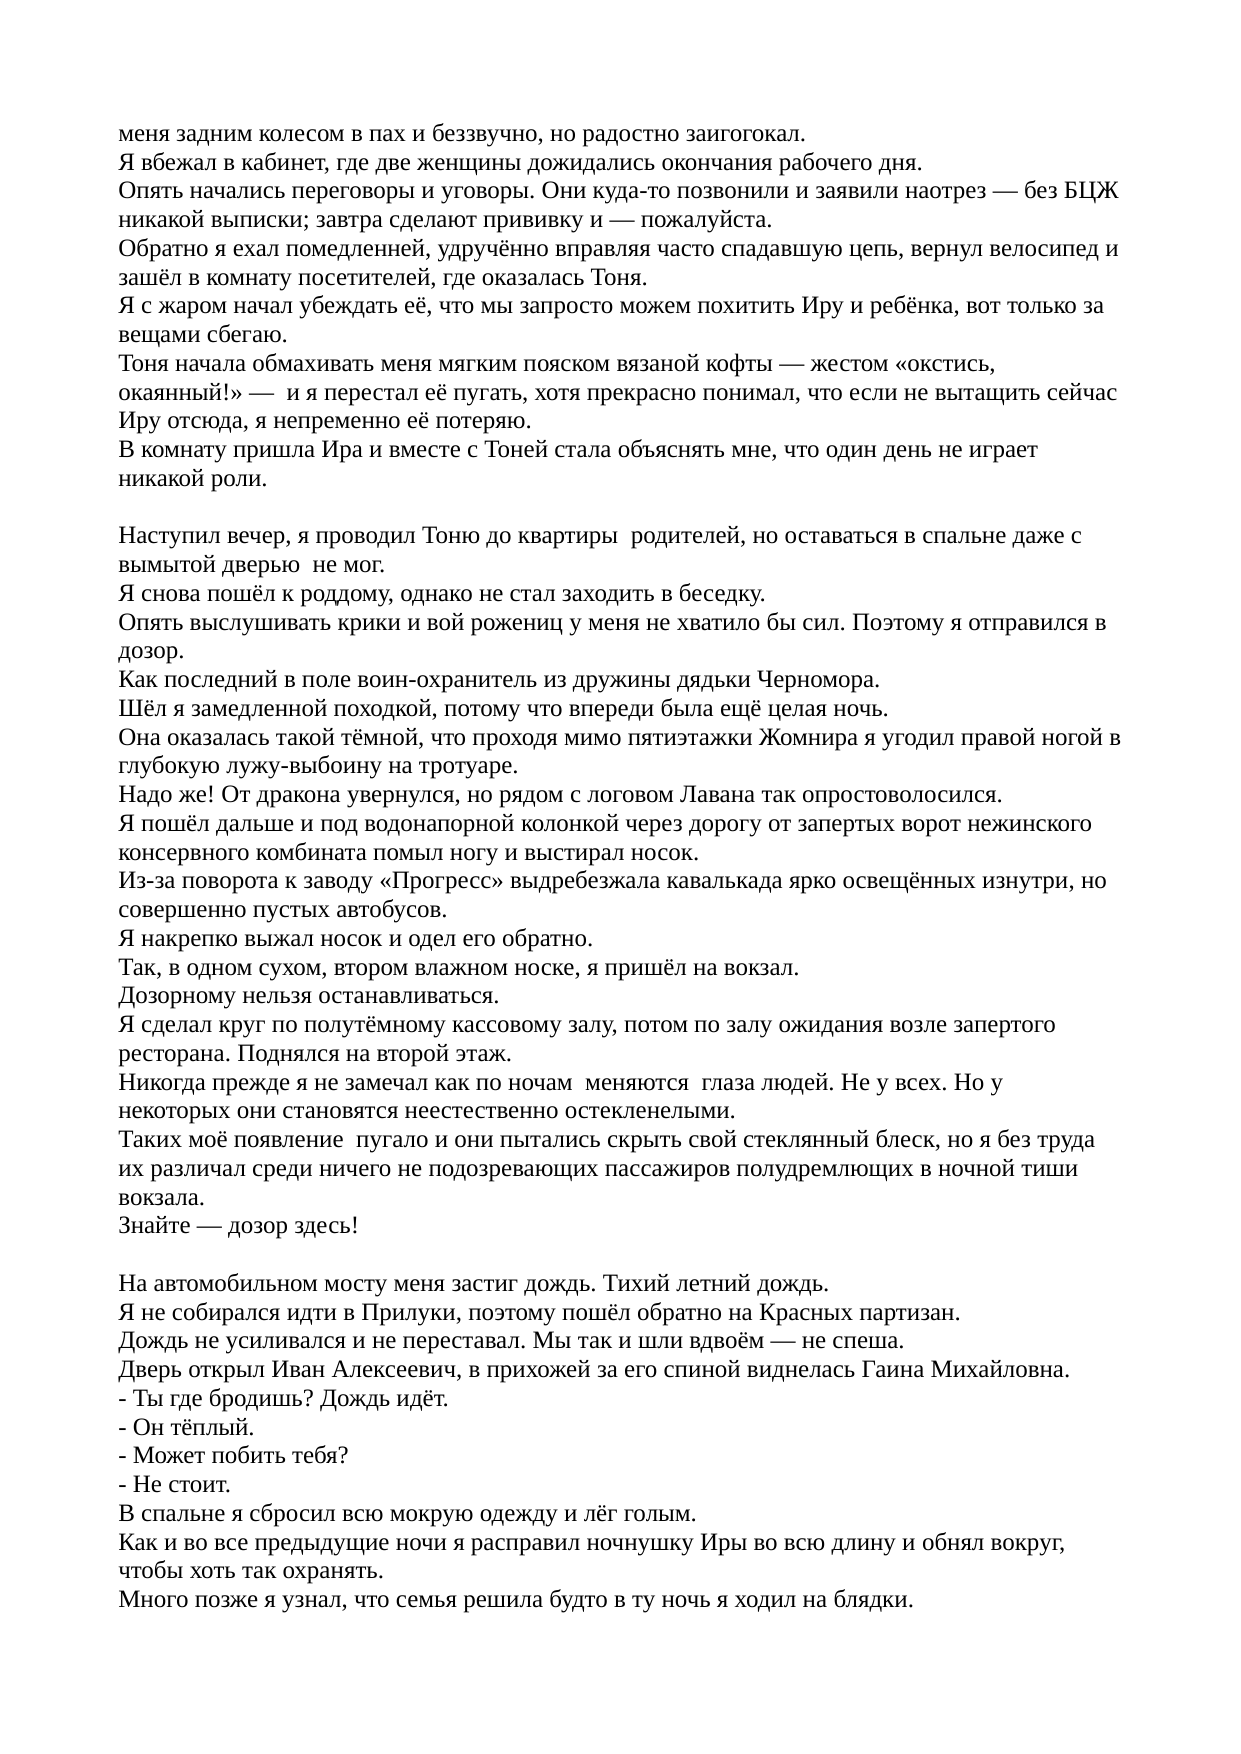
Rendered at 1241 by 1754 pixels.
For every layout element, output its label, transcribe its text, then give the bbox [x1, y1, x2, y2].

text Знайте — дозор здесь! [118, 1211, 1122, 1239]
text Я не собирался идти в Прилуки, поэтому пошёл обратно на Красных партизан. [118, 1297, 1122, 1326]
text Дождь не усиливался и не переставал. Мы так и шли вдвоём — не спеша. [118, 1326, 1122, 1354]
text Никогда прежде я не замечал как по ночам меняются глаза людей. Не у всех. Но у некоторых они становятся неестественно остекленелыми. [118, 1067, 1122, 1124]
text Много позже я узнал, что семья решила будто в ту ночь я ходил на блядки. [118, 1584, 1122, 1613]
text Как последний в поле воин-охранитель из дружины дядьки Черномора. [118, 664, 1122, 693]
text - Он тёплый. [118, 1412, 1122, 1441]
text Так, в одном сухом, втором влажном носке, я пришёл на вокзал. [118, 952, 1122, 981]
text Надо же! От дракона увернулся, но рядом с логовом Лавана так опростоволосился. [118, 779, 1122, 808]
text Опять выслушивать крики и вой рожениц у меня не хватило бы сил. Поэтому я отправился в дозор. [118, 607, 1122, 664]
text Дозорному нельзя останавливаться. [118, 981, 1122, 1009]
text Я вбежал в кабинет, где две женщины дожидались окончания рабочего дня. [118, 147, 1122, 176]
text Как и во все предыдущие ночи я расправил ночнушку Иры во всю длину и обнял вокруг, чтобы хоть так охранять. [118, 1527, 1122, 1584]
text Я пошёл дальше и под водонапорной колонкой через дорогу от запертых ворот нежинского консервного комбината помыл ногу и выстирал носок. [118, 808, 1122, 866]
text В спальне я сбросил всю мокрую одежду и лёг голым. [118, 1498, 1122, 1527]
text На автомобильном мосту меня застиг дождь. Тихий летний дождь. [118, 1268, 1122, 1297]
text Дверь открыл Иван Алексеевич, в прихожей за его спиной виднелась Гаина Михайловна. [118, 1354, 1122, 1383]
text В комнату пришла Ира и вместе с Тоней стала объяснять мне, что один день не играет никакой роли. [118, 434, 1122, 492]
text меня задним колесом в пах и беззвучно, но радостно заигогокал. [118, 118, 1122, 147]
text Я с жаром начал убеждать её, что мы запросто можем похитить Иру и ребёнка, вот только за вещами сбегаю. [118, 291, 1122, 348]
text - Может побить тебя? [118, 1441, 1122, 1469]
text Шёл я замедленной походкой, потому что впереди была ещё целая ночь. [118, 693, 1122, 722]
text Я снова пошёл к роддому, однако не стал заходить в беседку. [118, 578, 1122, 607]
text Я накрепко выжал носок и одел его обратно. [118, 923, 1122, 952]
text Опять начались переговоры и уговоры. Они куда-то позвонили и заявили наотрез — без БЦЖ никакой выписки; завтра сделают прививку и — пожалуйста. [118, 176, 1122, 233]
text Я сделал круг по полутёмному кассовому залу, потом по залу ожидания возле запертого ресторана. Поднялся на второй этаж. [118, 1009, 1122, 1067]
text Из-за поворота к заводу «Прогресс» выдребезжала кавалькада ярко освещённых изнутри, но совершенно пустых автобусов. [118, 866, 1122, 923]
text Наступил вечер, я проводил Тоню до квартиры родителей, но оставаться в спальне даже с вымытой дверью не мог. [118, 521, 1122, 578]
text - Не стоит. [118, 1469, 1122, 1498]
text Обратно я ехал помедленней, удручённо вправляя часто спадавшую цепь, вернул велосипед и зашёл в комнату посетителей, где оказалась Тоня. [118, 233, 1122, 291]
text Тоня начала обмахивать меня мягким пояском вязаной кофты — жестом «окстись, окаянный!» — и я перестал её пугать, хотя прекрасно понимал, что если не вытащить сейчас Иру отсюда, я непременно её потеряю. [118, 348, 1122, 434]
text Она оказалась такой тёмной, что проходя мимо пятиэтажки Жомнира я угодил правой ногой в глубокую лужу-выбоину на тротуаре. [118, 722, 1122, 779]
text - Ты где бродишь? Дождь идёт. [118, 1383, 1122, 1412]
text Таких моё появление пугало и они пытались скрыть свой стеклянный блеск, но я без труда их различал среди ничего не подозревающих пассажиров полудремлющих в ночной тиши вокзала. [118, 1124, 1122, 1211]
